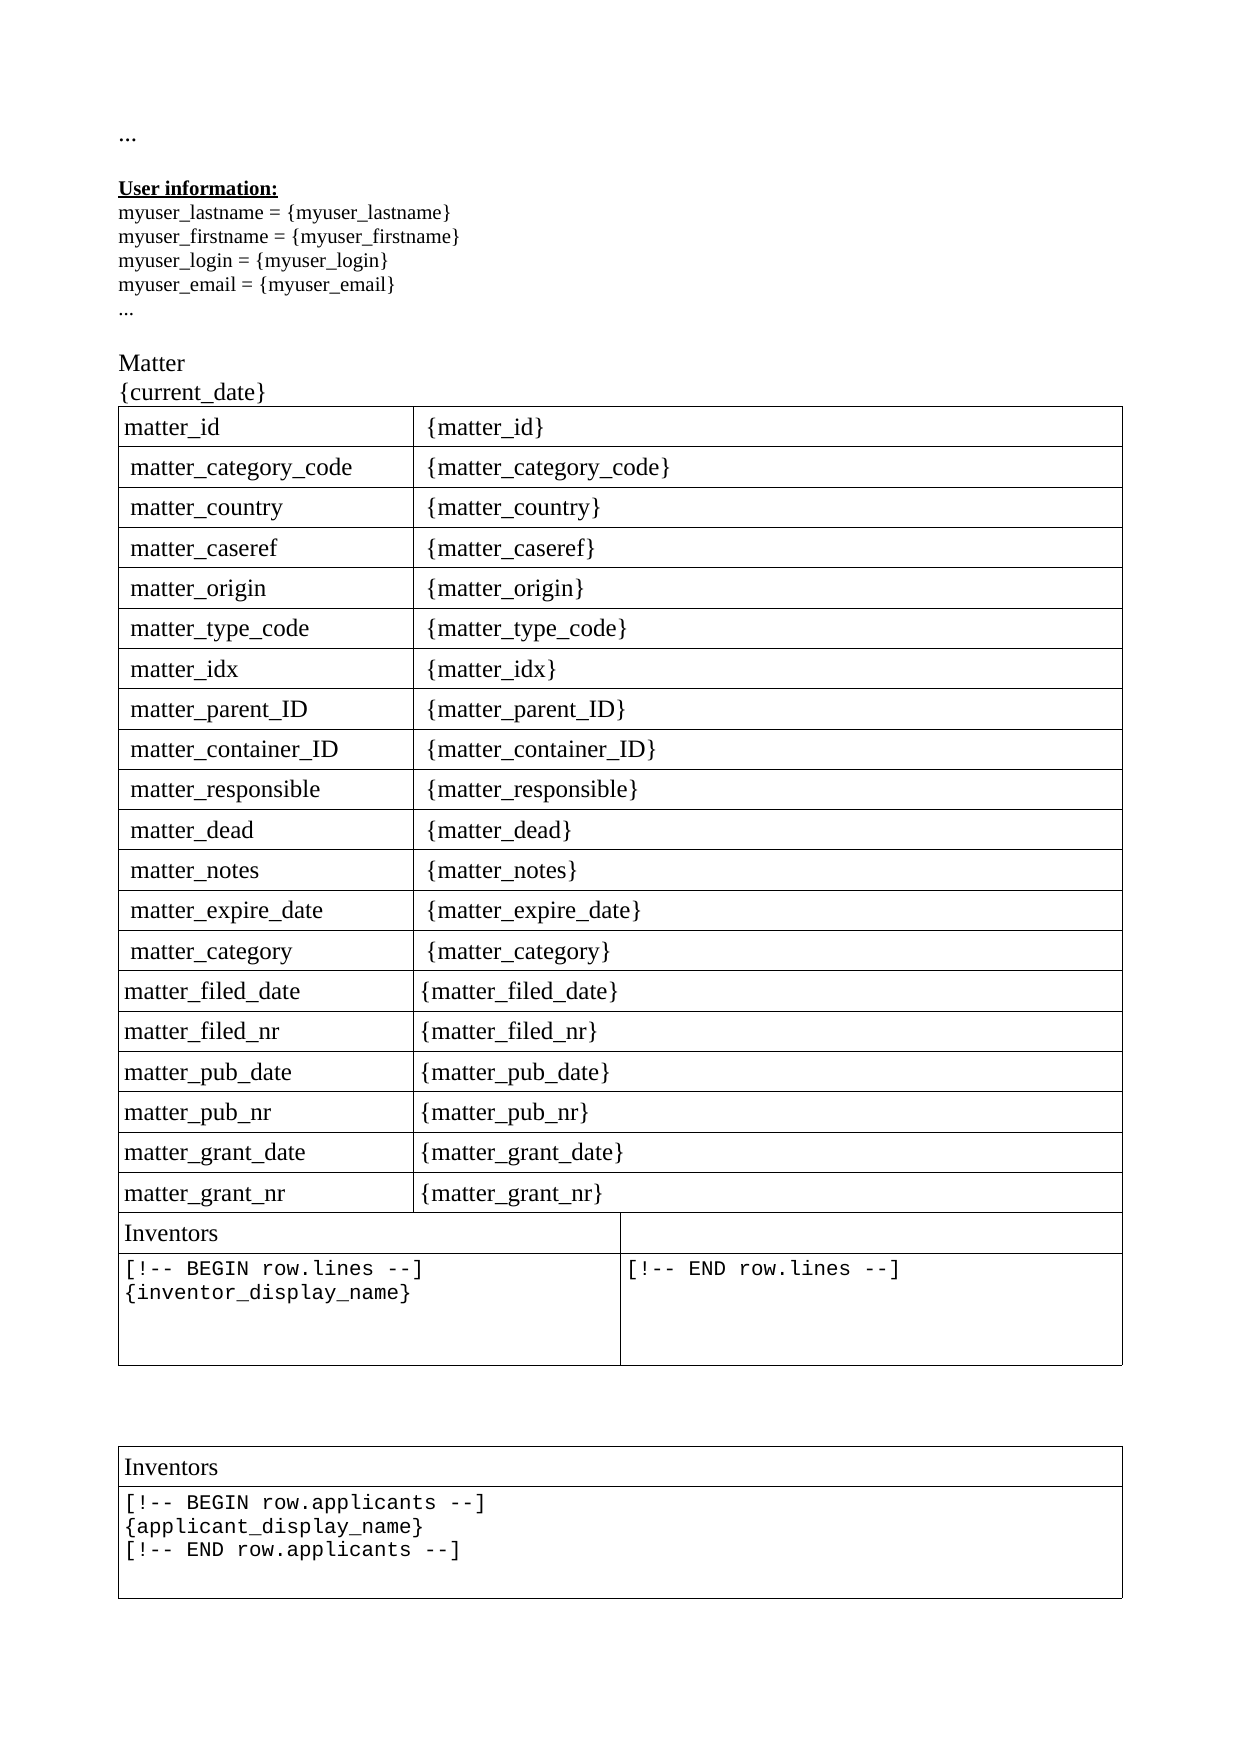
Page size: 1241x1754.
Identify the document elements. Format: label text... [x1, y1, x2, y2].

table_cell {matter_grant_date} [414, 1133, 1122, 1172]
table_cell matter_country [119, 488, 413, 527]
table_cell matter_category [119, 931, 413, 970]
table_cell [!-- END row.lines --] [621, 1254, 1122, 1364]
text User information: [118, 176, 1122, 200]
table_cell matter_idx [119, 649, 413, 688]
table_cell {matter_expire_date} [414, 891, 1122, 930]
table_cell [!-- BEGIN row.applicants --] {applicant_display_name} [!-- END row.applicants --] [119, 1487, 1122, 1598]
text myuser_firstname = {myuser_firstname} [118, 224, 1122, 248]
table_cell {matter_notes} [414, 850, 1122, 890]
text myuser_login = {myuser_login} [118, 248, 1122, 272]
table_cell {matter_grant_nr} [414, 1173, 1122, 1212]
table_header Inventors [119, 1213, 620, 1253]
table_cell matter_parent_ID [119, 689, 413, 728]
text ... [118, 118, 1122, 147]
table_cell matter_type_code [119, 609, 413, 648]
table_cell matter_container_ID [119, 730, 413, 769]
table_cell {matter_origin} [414, 568, 1122, 607]
table_cell {matter_category_code} [414, 447, 1122, 487]
table_cell matter_pub_nr [119, 1092, 413, 1132]
table_cell {matter_type_code} [414, 609, 1122, 648]
table_cell {matter_pub_nr} [414, 1092, 1122, 1132]
table_cell {matter_responsible} [414, 770, 1122, 809]
table_cell matter_expire_date [119, 891, 413, 930]
table_cell {matter_caseref} [414, 528, 1122, 567]
table_cell {matter_filed_nr} [414, 1012, 1122, 1051]
table_cell matter_dead [119, 810, 413, 849]
table_cell {matter_container_ID} [414, 730, 1122, 769]
table_cell matter_responsible [119, 770, 413, 809]
table_cell matter_notes [119, 850, 413, 890]
table_cell {matter_parent_ID} [414, 689, 1122, 728]
table_cell {matter_pub_date} [414, 1052, 1122, 1091]
text ... [118, 296, 1122, 320]
text myuser_email = {myuser_email} [118, 272, 1122, 296]
table_cell matter_origin [119, 568, 413, 607]
table_cell matter_category_code [119, 447, 413, 487]
table_cell matter_pub_date [119, 1052, 413, 1091]
table_header {matter_id} [414, 407, 1122, 446]
table_cell {matter_category} [414, 931, 1122, 970]
table_cell {matter_idx} [414, 649, 1122, 688]
text {current_date} [118, 377, 1122, 406]
table_cell matter_grant_date [119, 1133, 413, 1172]
table_cell matter_caseref [119, 528, 413, 567]
table_cell {matter_filed_date} [414, 971, 1122, 1011]
table_cell {matter_dead} [414, 810, 1122, 849]
table_header Inventors [119, 1447, 1122, 1486]
text myuser_lastname = {myuser_lastname} [118, 200, 1122, 224]
table_cell matter_filed_nr [119, 1012, 413, 1051]
table_cell matter_grant_nr [119, 1173, 413, 1212]
table_cell {matter_country} [414, 488, 1122, 527]
table_header matter_id [119, 407, 413, 446]
table_cell [!-- BEGIN row.lines --] {inventor_display_name} [119, 1254, 620, 1364]
table_header [621, 1213, 1122, 1253]
text Matter [118, 348, 1122, 377]
table_cell matter_filed_date [119, 971, 413, 1011]
